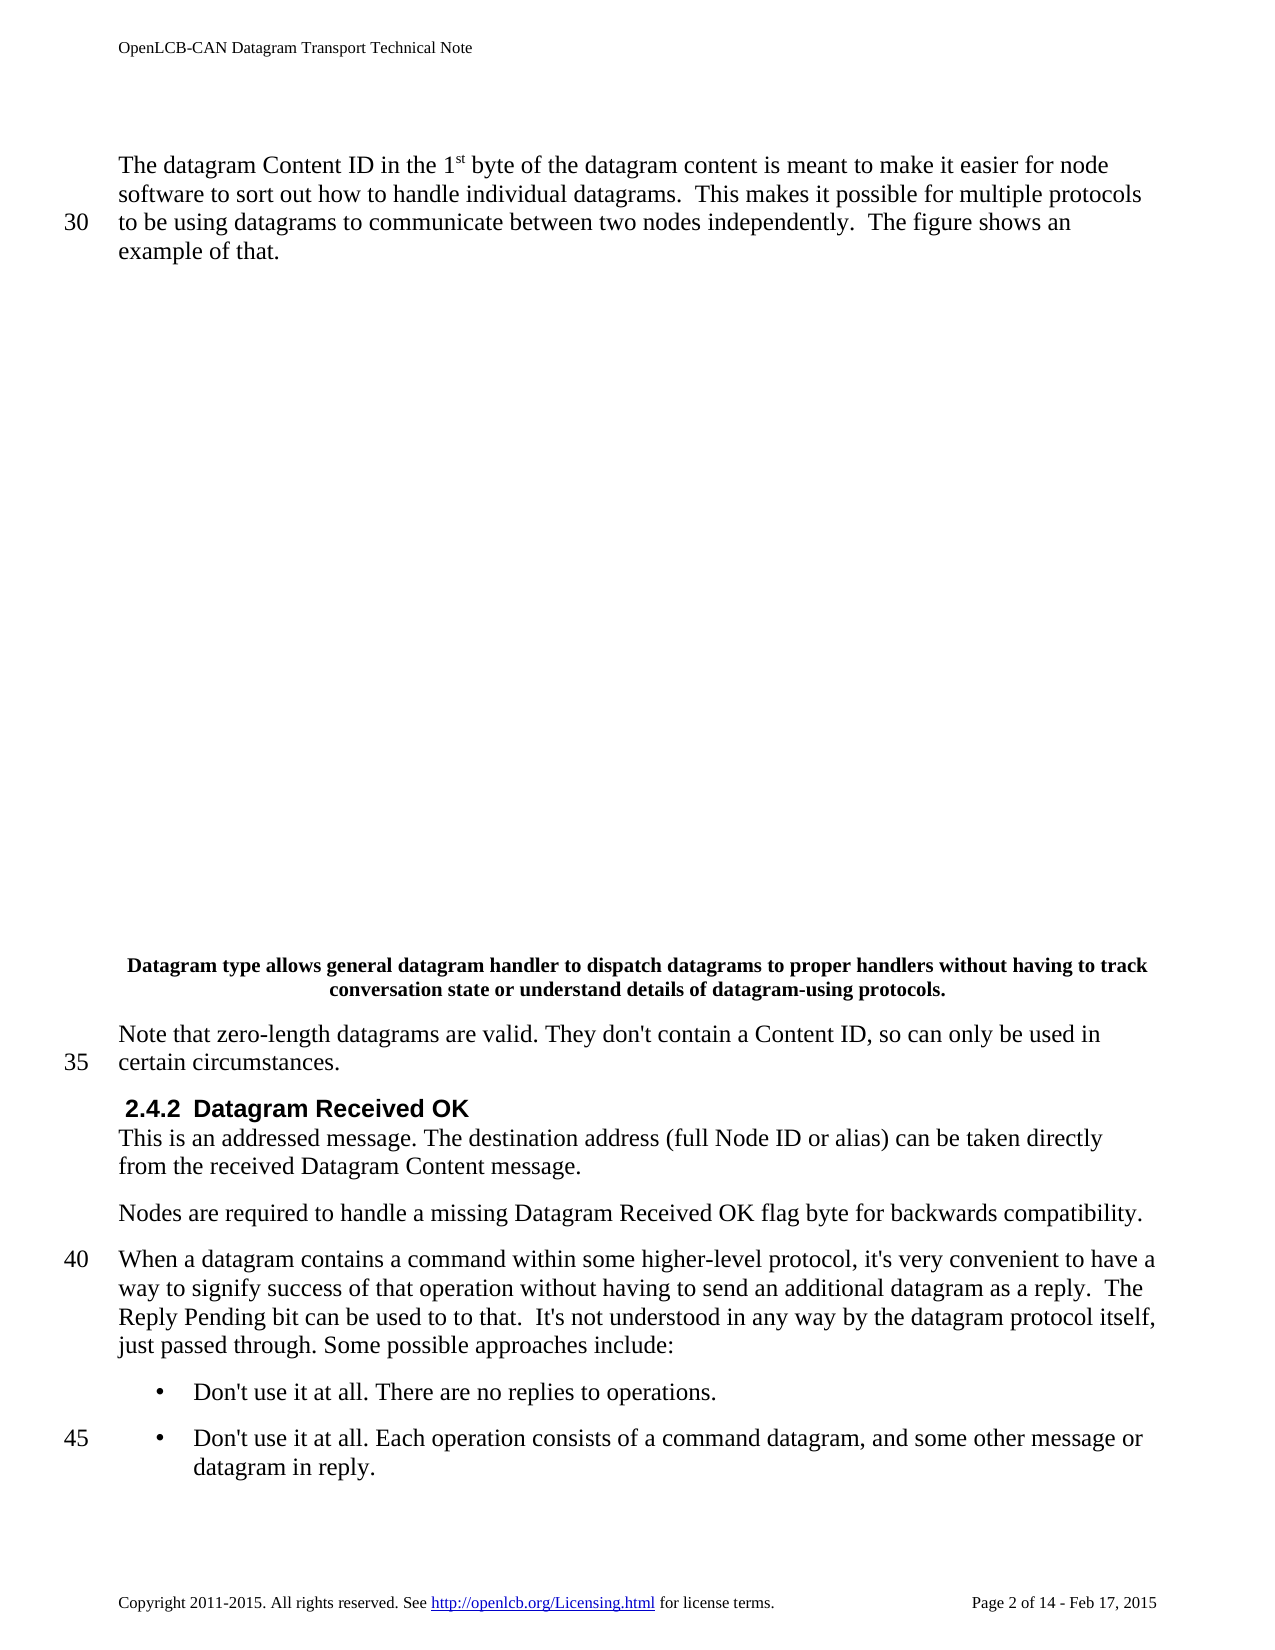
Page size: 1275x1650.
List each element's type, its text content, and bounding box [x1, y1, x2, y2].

text Datagram type allows general datagram handler to dispatch datagrams to proper handlers without having to track conversation state or understand details of datagram-using protocols. [118, 283, 1157, 1001]
text Note that zero-length datagrams are valid. They don't contain a Content ID, so can only be used in certain circumstances. [118, 1019, 1157, 1076]
text The datagram Content ID in the 1st byte of the datagram content is meant to make it easier for node software to sort out how to handle individual datagrams. This makes it possible for multiple protocols to be using datagrams to communicate between two nodes independently. The figure shows an example of that. [118, 150, 1157, 265]
list Don't use it at all. Each operation consists of a command datagram, and some other message or datagram in reply. [156, 1423, 1157, 1481]
text This is an addressed message. The destination address (full Node ID or alias) can be taken directly from the received Datagram Content message. [118, 1123, 1157, 1180]
subtitle Datagram Received OK [118, 1094, 1157, 1123]
text Nodes are required to handle a missing Datagram Received OK flag byte for backwards compatibility. [118, 1198, 1157, 1227]
text When a datagram contains a command within some higher-level protocol, it's very convenient to have a way to signify success of that operation without having to send an additional datagram as a reply. The Reply Pending bit can be used to to that. It's not understood in any way by the datagram protocol itself, just passed through. Some possible approaches include: [118, 1244, 1157, 1359]
list Don't use it at all. There are no replies to operations. [156, 1377, 1157, 1406]
